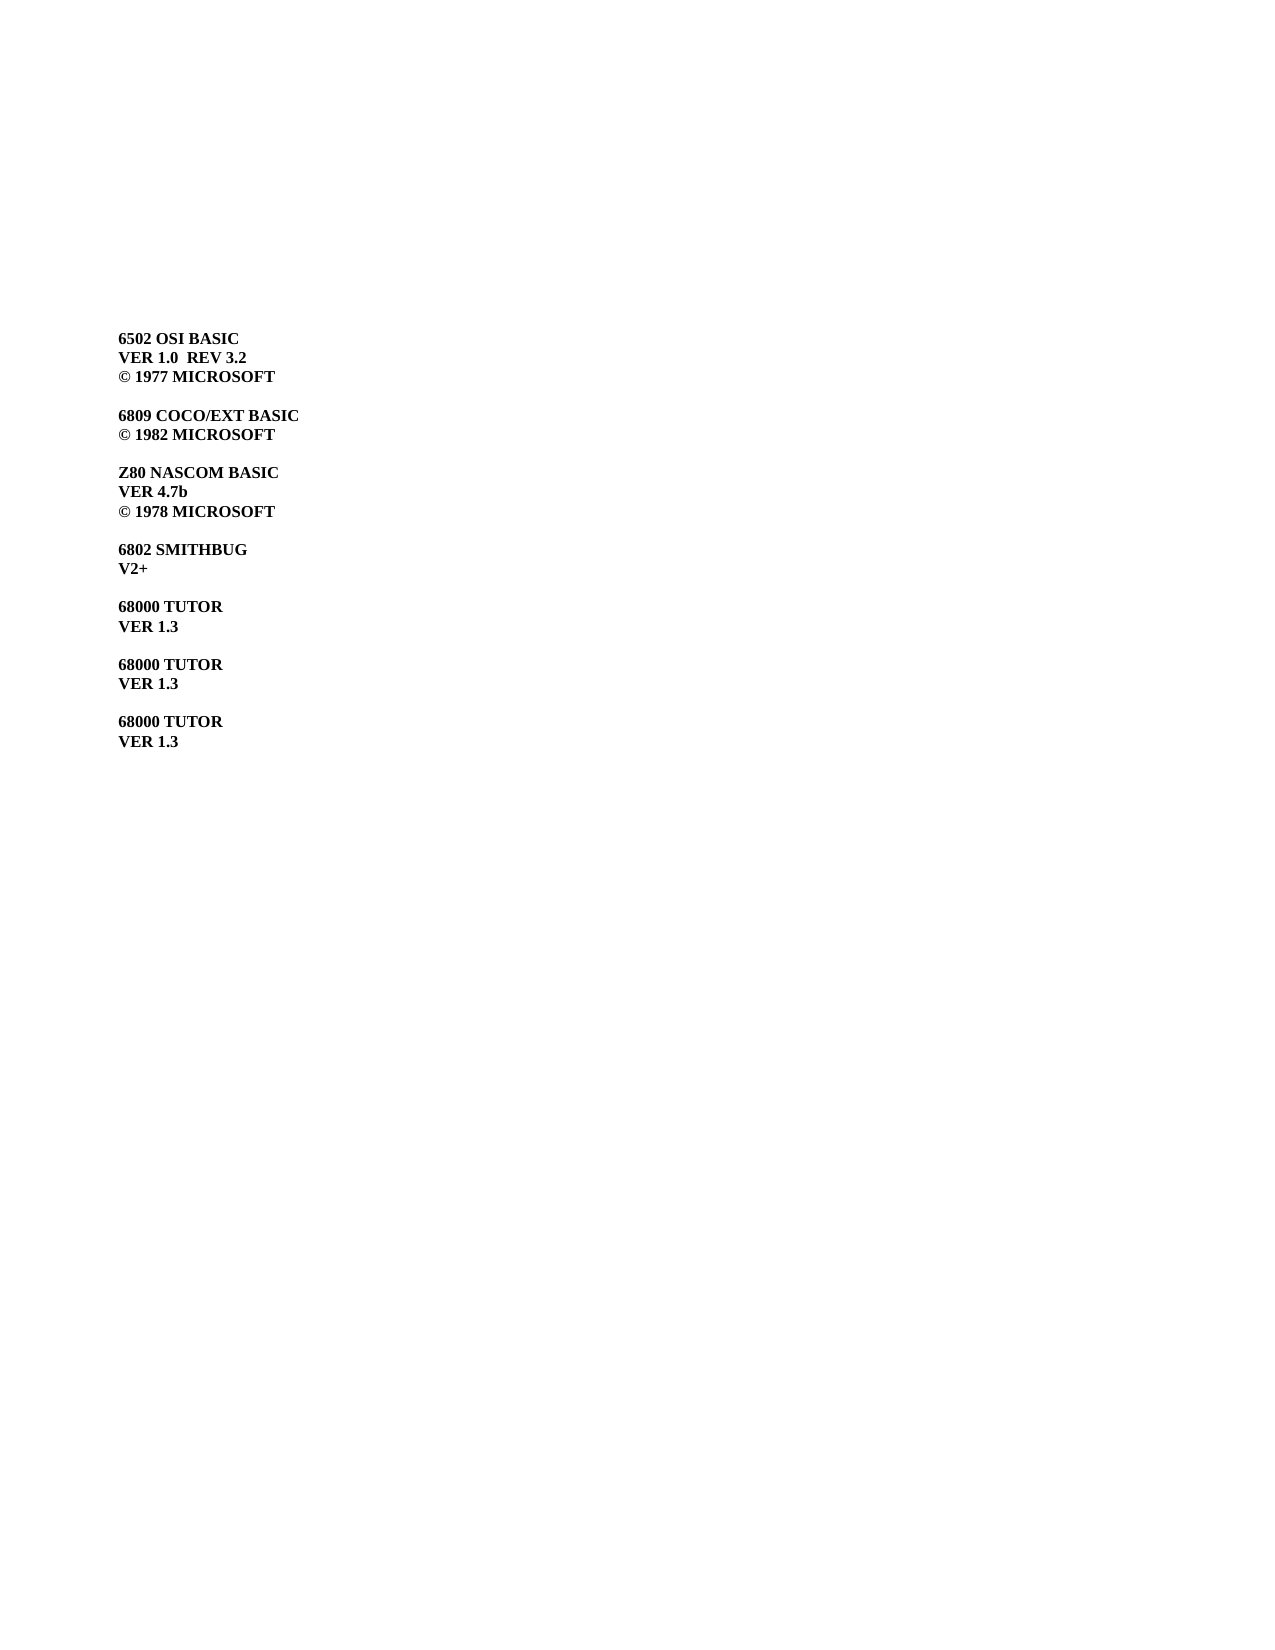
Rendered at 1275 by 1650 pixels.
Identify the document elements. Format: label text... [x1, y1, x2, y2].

text 6802 SMITHBUG [118, 540, 1157, 559]
text 6502 OSI BASIC [118, 329, 1157, 348]
text 68000 TUTOR [118, 597, 1157, 616]
text VER 1.3 [118, 731, 1157, 751]
text © 1978 MICROSOFT [118, 501, 1157, 521]
text VER 1.0 REV 3.2 [118, 348, 1157, 367]
text 6809 COCO/EXT BASIC [118, 406, 1157, 425]
text VER 4.7b [118, 482, 1157, 501]
text 68000 TUTOR [118, 655, 1157, 674]
text Z80 NASCOM BASIC [118, 463, 1157, 482]
text VER 1.3 [118, 674, 1157, 693]
text © 1982 MICROSOFT [118, 425, 1157, 444]
text 68000 TUTOR [118, 712, 1157, 731]
text © 1977 MICROSOFT [118, 367, 1157, 386]
text VER 1.3 [118, 616, 1157, 636]
text V2+ [118, 559, 1157, 578]
